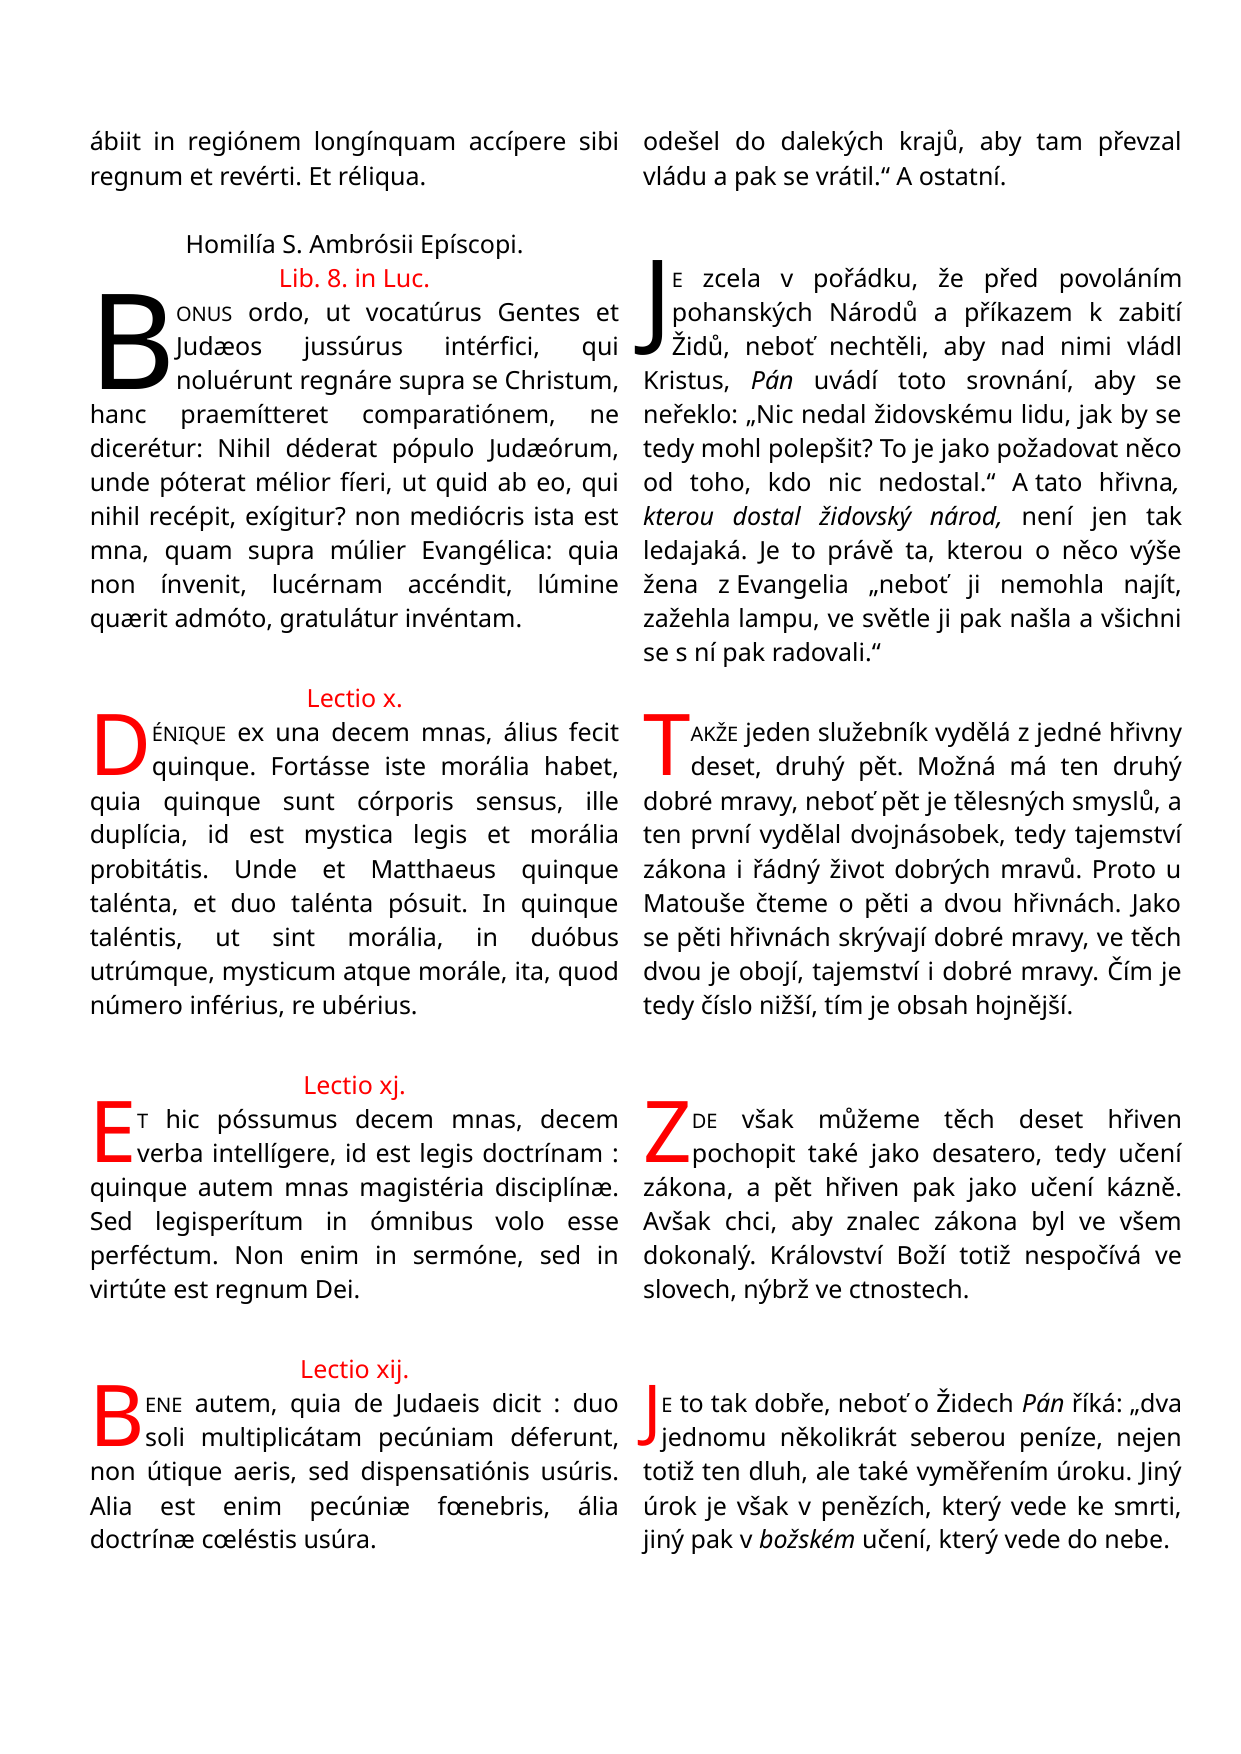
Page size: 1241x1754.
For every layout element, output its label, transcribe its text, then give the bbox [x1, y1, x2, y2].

table_cell Je to tak dobře, neboť o Židech Pán říká: „dva jednomu několikrát seberou peníze, nejen totiž ten dluh, ale také vyměřením úroku. Jiný úrok je však v penězích, který vede ke smrti, jiný pak v božském učení, který vede do nebe. [631, 1346, 1194, 1596]
table_cell Zde však můžeme těch deset hřiven pochopit také jako desatero, tedy učení zákona, a pět hřiven pak jako učení kázně. Avšak chci, aby znalec zákona byl ve všem dokonalý. Království Boží totiž nespočívá ve slovech, nýbrž ve ctnostech. [631, 1062, 1194, 1346]
table_cell Lectio x. Dénique ex una decem mnas, álius fecit quinque. Fortásse iste morália habet, quia quinque sunt córporis sensus, ille duplícia, id est mystica legis et morália probitátis. Unde et Matthaeus quinque talénta, et duo talénta pósuit. In quinque taléntis, ut sint morália, in duóbus utrúmque, mysticum atque morále, ita, quod número inférius, re ubérius. [78, 675, 631, 1062]
table_cell In III. Nocturno Léctio sancti Evangélii secúndum Lucam. Lectio ix. Cap. 19. In illo témpore: Dixit Jesus discípulis suis parábolam hanc : Homo quidam nóbilis ábiit in regiónem longínquam accípere sibi regnum et revérti. Et réliqua. Homilía S. Ambrósii Epíscopi. Lib. 8. in Luc. Bonus ordo, ut vocatúrus Gentes et Judæos jussúrus intérfici, qui noluérunt regnáre supra se Christum, hanc praemítteret comparatiónem, ne dicerétur: Nihil déderat pópulo Judæórum, unde póterat mélior fíeri, ut quid ab eo, qui nihil recépit, exígitur? non mediócris ista est mna, quam supra múlier Evangélica: quia non ínvenit, lucérnam accéndit, lúmine quærit admóto, gratulátur invéntam. [78, 118, 631, 675]
table_cell Lectio xj. Et hic póssumus decem mnas, decem verba intellígere, id est legis doctrínam : quinque autem mnas magistéria disciplínæ. Sed legisperítum in ómnibus volo esse perféctum. Non enim in sermóne, sed in virtúte est regnum Dei. [78, 1062, 631, 1346]
table_cell Za onoho času řekl Ježíš svým učedníkům toto podobenství: „Jeden vznešený člověk odešel do dalekých krajů, aby tam převzal vládu a pak se vrátil.“ A ostatní. Je zcela v pořádku, že před povoláním pohanských Národů a příkazem k zabití Židů, neboť nechtěli, aby nad nimi vládl Kristus, Pán uvádí toto srovnání, aby se neřeklo: „Nic nedal židovskému lidu, jak by se tedy mohl polepšit? To je jako požadovat něco od toho, kdo nic nedostal.“ A tato hřivna, kterou dostal židovský národ, není jen tak ledajaká. Je to právě ta, kterou o něco výše žena z Evangelia „neboť ji nemohla najít, zažehla lampu, ve světle ji pak našla a všichni se s ní pak radovali.“ [631, 118, 1194, 675]
table_cell Lectio xij. Bene autem, quia de Judaeis dicit : duo soli multiplicátam pecúniam déferunt, non útique aeris, sed dispensatiónis usúris. Alia est enim pecúniæ fœnebris, ália doctrínæ cœléstis usúra. [78, 1346, 631, 1596]
table_cell Takže jeden služebník vydělá z jedné hřivny deset, druhý pět. Možná má ten druhý dobré mravy, neboť pět je tělesných smyslů, a ten první vydělal dvojnásobek, tedy tajemství zákona i řádný život dobrých mravů. Proto u Matouše čteme o pěti a dvou hřivnách. Jako se pěti hřivnách skrývají dobré mravy, ve těch dvou je obojí, tajemství i dobré mravy. Čím je tedy číslo nižší, tím je obsah hojnější. [631, 675, 1194, 1062]
